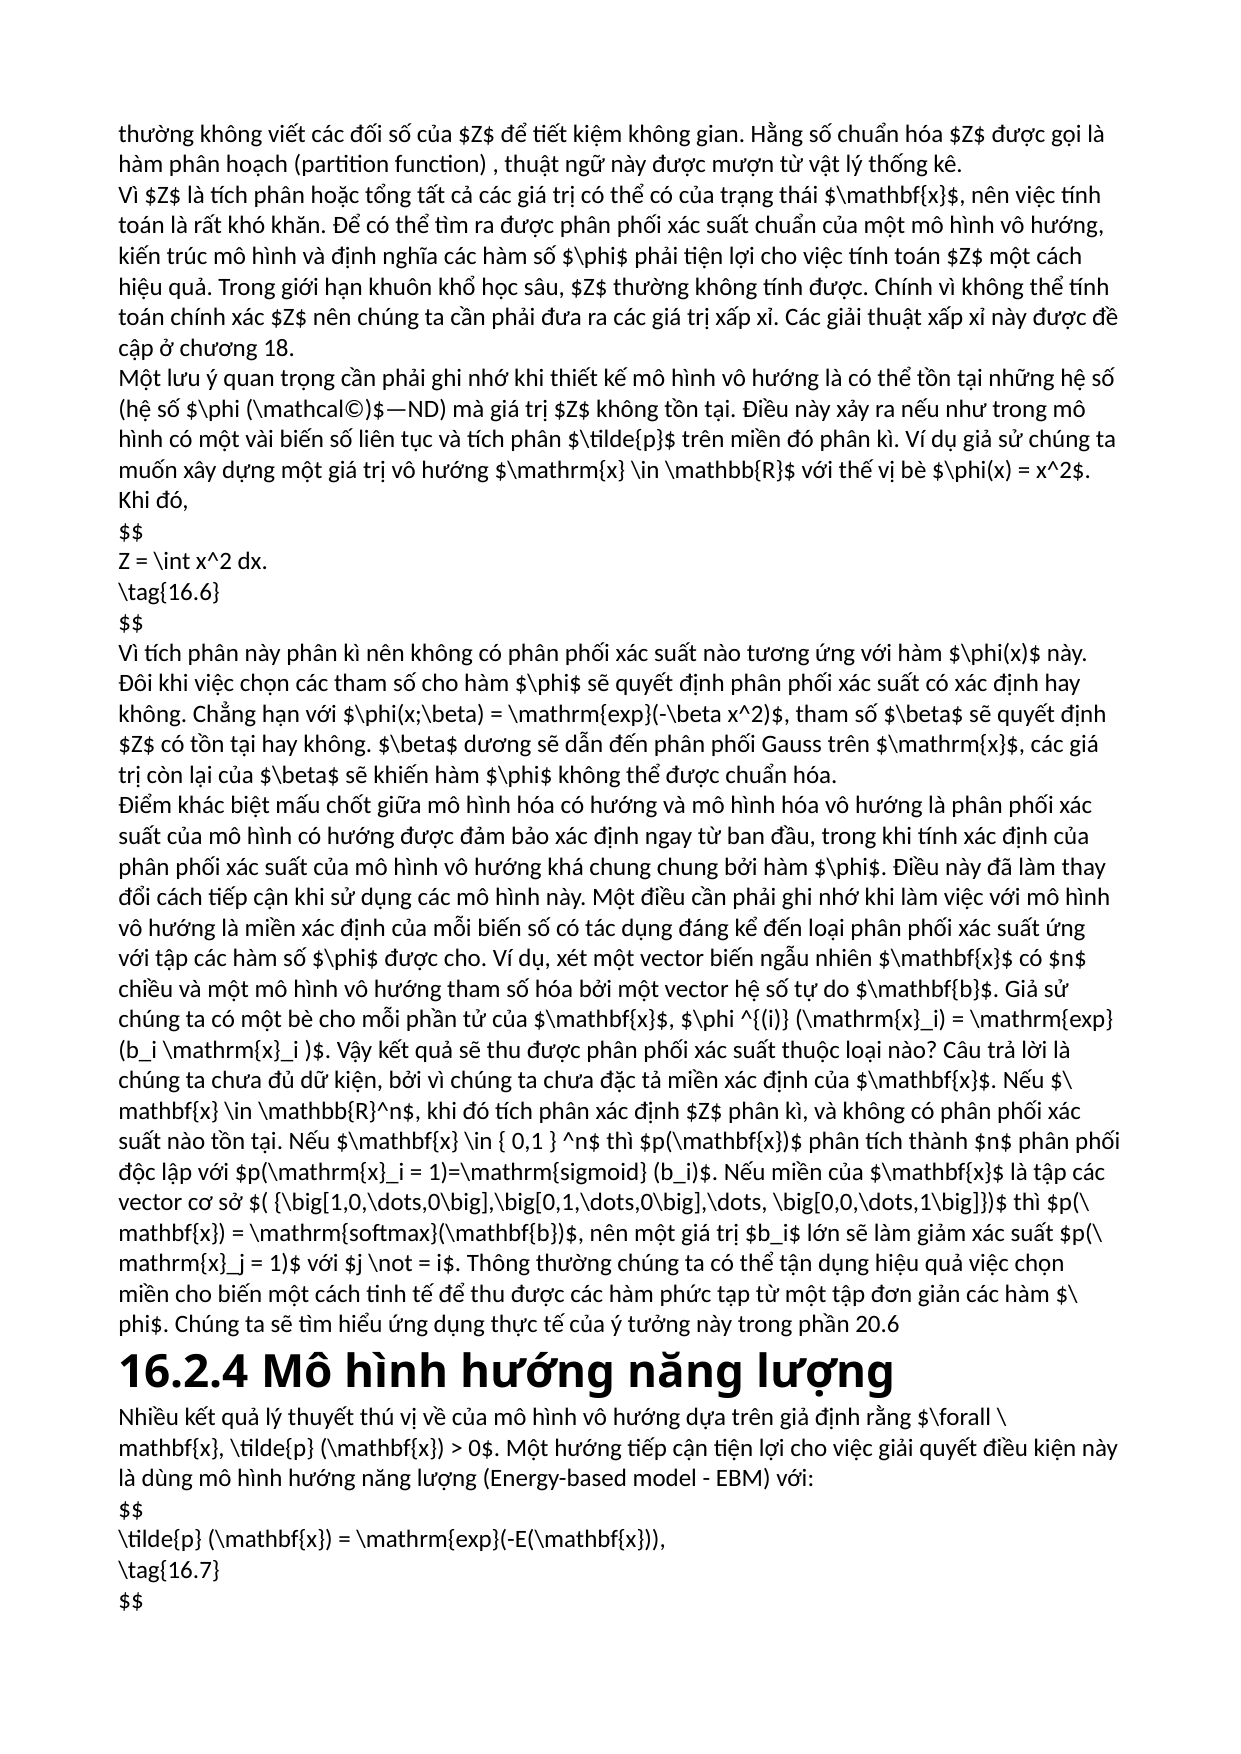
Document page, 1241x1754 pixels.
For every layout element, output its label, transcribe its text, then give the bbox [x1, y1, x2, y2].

text \tag{16.7} [118, 1554, 1122, 1584]
text \tag{16.6} [118, 576, 1122, 606]
text Nhiều kết quả lý thuyết thú vị về của mô hình vô hướng dựa trên giả định rằng $\forall \mathbf{x}, \tilde{p} (\mathbf{x}) > 0$. Một hướng tiếp cận tiện lợi cho việc giải quyết điều kiện này là dùng mô hình hướng năng lượng (Energy-based model - EBM) với: [118, 1401, 1122, 1493]
subtitle 16.2.4 Mô hình hướng năng lượng [118, 1339, 1122, 1401]
text $$ [118, 515, 1122, 545]
text $$ [118, 1584, 1122, 1615]
text \tilde{p} (\mathbf{x}) = \mathrm{exp}(-E(\mathbf{x})), [118, 1523, 1122, 1554]
text Vì tích phân này phân kì nên không có phân phối xác suất nào tương ứng với hàm $\phi(x)$ này. Đôi khi việc chọn các tham số cho hàm $\phi$ sẽ quyết định phân phối xác suất có xác định hay không. Chẳng hạn với $\phi(x;\beta) = \mathrm{exp}(-\beta x^2)$, tham số $\beta$ sẽ quyết định $Z$ có tồn tại hay không. $\beta$ dương sẽ dẫn đến phân phối Gauss trên $\mathrm{x}$, các giá trị còn lại của $\beta$ sẽ khiến hàm $\phi$ không thể được chuẩn hóa. [118, 637, 1122, 789]
text Một lưu ý quan trọng cần phải ghi nhớ khi thiết kế mô hình vô hướng là có thể tồn tại những hệ số (hệ số $\phi (\mathcal©)$—ND) mà giá trị $Z$ không tồn tại. Điều này xảy ra nếu như trong mô hình có một vài biến số liên tục và tích phân $\tilde{p}$ trên miền đó phân kì. Ví dụ giả sử chúng ta muốn xây dựng một giá trị vô hướng $\mathrm{x} \in \mathbb{R}$ với thế vị bè $\phi(x) = x^2$. Khi đó, [118, 362, 1122, 515]
text $$ [118, 1493, 1122, 1523]
text Z = \int x^2 dx. [118, 545, 1122, 576]
text thường không viết các đối số của $Z$ để tiết kiệm không gian. Hằng số chuẩn hóa $Z$ được gọi là hàm phân hoạch (partition function) , thuật ngữ này được mượn từ vật lý thống kê. [118, 118, 1122, 179]
text Vì $Z$ là tích phân hoặc tổng tất cả các giá trị có thể có của trạng thái $\mathbf{x}$, nên việc tính toán là rất khó khăn. Để có thể tìm ra được phân phối xác suất chuẩn của một mô hình vô hướng, kiến trúc mô hình và định nghĩa các hàm số $\phi$ phải tiện lợi cho việc tính toán $Z$ một cách hiệu quả. Trong giới hạn khuôn khổ học sâu, $Z$ thường không tính được. Chính vì không thể tính toán chính xác $Z$ nên chúng ta cần phải đưa ra các giá trị xấp xỉ. Các giải thuật xấp xỉ này được đề cập ở chương 18. [118, 179, 1122, 362]
text Điểm khác biệt mấu chốt giữa mô hình hóa có hướng và mô hình hóa vô hướng là phân phối xác suất của mô hình có hướng được đảm bảo xác định ngay từ ban đầu, trong khi tính xác định của phân phối xác suất của mô hình vô hướng khá chung chung bởi hàm $\phi$. Điều này đã làm thay đổi cách tiếp cận khi sử dụng các mô hình này. Một điều cần phải ghi nhớ khi làm việc với mô hình vô hướng là miền xác định của mỗi biến số có tác dụng đáng kể đến loại phân phối xác suất ứng với tập các hàm số $\phi$ được cho. Ví dụ, xét một vector biến ngẫu nhiên $\mathbf{x}$ có $n$ chiều và một mô hình vô hướng tham số hóa bởi một vector hệ số tự do $\mathbf{b}$. Giả sử chúng ta có một bè cho mỗi phần tử của $\mathbf{x}$, $\phi ^{(i)} (\mathrm{x}_i) = \mathrm{exp} (b_i \mathrm{x}_i )$. Vậy kết quả sẽ thu được phân phối xác suất thuộc loại nào? Câu trả lời là chúng ta chưa đủ dữ kiện, bởi vì chúng ta chưa đặc tả miền xác định của $\mathbf{x}$. Nếu $\mathbf{x} \in \mathbb{R}^n$, khi đó tích phân xác định $Z$ phân kì, và không có phân phối xác suất nào tồn tại. Nếu $\mathbf{x} \in { 0,1 } ^n$ thì $p(\mathbf{x})$ phân tích thành $n$ phân phối độc lập với $p(\mathrm{x}_i = 1)=\mathrm{sigmoid} (b_i)$. Nếu miền của $\mathbf{x}$ là tập các vector cơ sở $( {\big[1,0,\dots,0\big],\big[0,1,\dots,0\big],\dots, \big[0,0,\dots,1\big]})$ thì $p(\mathbf{x}) = \mathrm{softmax}(\mathbf{b})$, nên một giá trị $b_i$ lớn sẽ làm giảm xác suất $p(\mathrm{x}_j = 1)$ với $j \not = i$. Thông thường chúng ta có thể tận dụng hiệu quả việc chọn miền cho biến một cách tinh tế để thu được các hàm phức tạp từ một tập đơn giản các hàm $\phi$. Chúng ta sẽ tìm hiểu ứng dụng thực tế của ý tưởng này trong phần 20.6 [118, 789, 1122, 1339]
text $$ [118, 606, 1122, 637]
